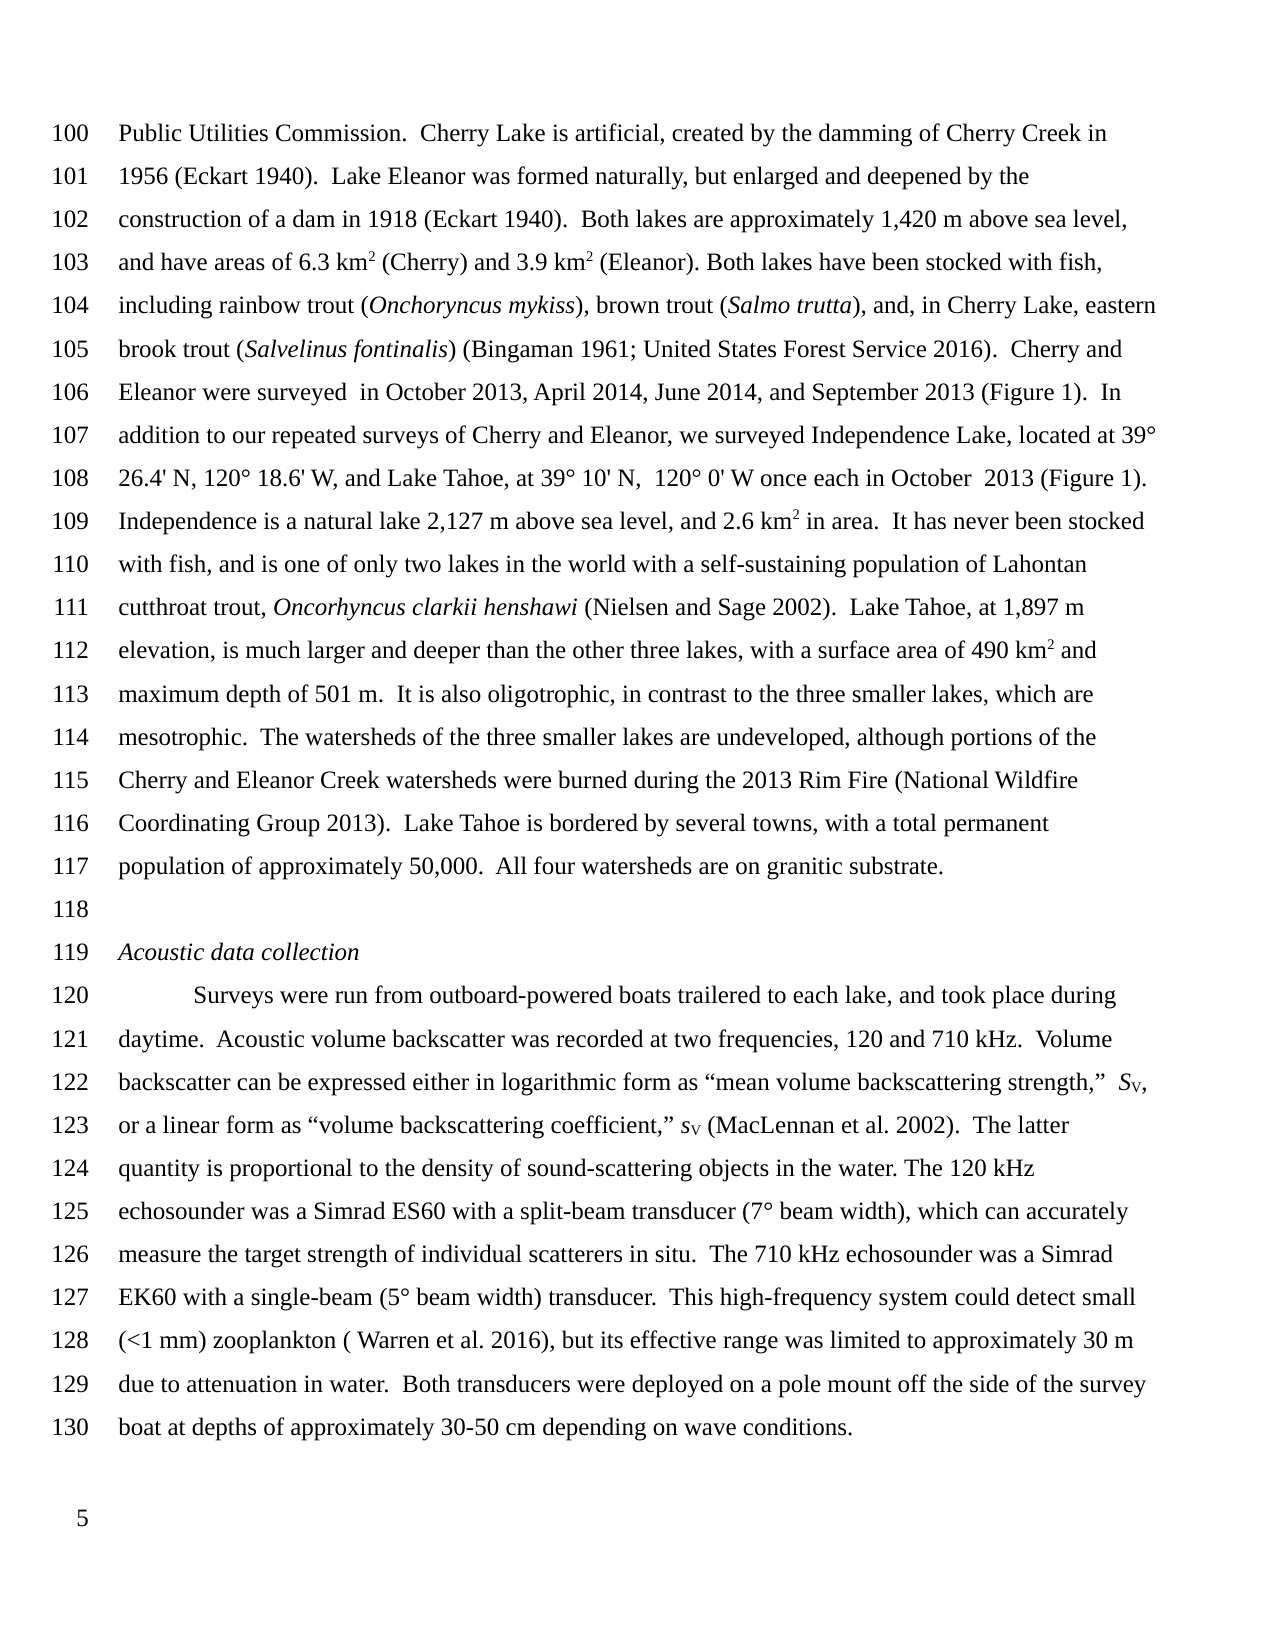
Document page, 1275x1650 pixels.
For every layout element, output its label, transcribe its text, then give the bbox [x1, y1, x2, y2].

text Surveys were run from outboard-powered boats trailered to each lake, and took place during daytime. Acoustic volume backscatter was recorded at two frequencies, 120 and 710 kHz. Volume backscatter can be expressed either in logarithmic form as “mean volume backscattering strength,” SV, or a linear form as “volume backscattering coefficient,” sV (MacLennan et al. 2002)⁠. The latter quantity is proportional to the density of sound-scattering objects in the water. The 120 kHz echosounder was a Simrad ES60 with a split-beam transducer (7° beam width), which can accurately measure the target strength of individual scatterers in situ. The 710 kHz echosounder was a Simrad EK60 with a single-beam (5° beam width) transducer. This high-frequency system could detect small (<1 mm) zooplankton ( Warren et al. 2016)⁠, but its effective range was limited to approximately 30 m due to attenuation in water. Both transducers were deployed on a pole mount off the side of the survey boat at depths of approximately 30-50 cm depending on wave conditions. [118, 981, 1157, 1441]
text Public Utilities Commission. Cherry Lake is artificial, created by the damming of Cherry Creek in 1956 (Eckart 1940)⁠. Lake Eleanor was formed naturally, but enlarged and deepened by the construction of a dam in 1918 (Eckart 1940)⁠. Both lakes are approximately 1,420 m above sea level, and have areas of 6.3 km2 (Cherry) and 3.9 km2 (Eleanor). Both lakes have been stocked with fish, including rainbow trout (Onchoryncus mykiss), brown trout (Salmo trutta), and, in Cherry Lake, eastern brook trout (Salvelinus fontinalis) (Bingaman 1961; United States Forest Service 2016)⁠. Cherry and Eleanor were surveyed in October 2013, April 2014, June 2014, and September 2013 (Figure 1). In addition to our repeated surveys of Cherry and Eleanor, we surveyed Independence Lake, located at 39° 26.4' N, 120° 18.6' W, and Lake Tahoe, at 39° 10' N, 120° 0' W once each in October 2013 (Figure 1). Independence is a natural lake 2,127 m above sea level, and 2.6 km2 in area. It has never been stocked with fish, and is one of only two lakes in the world with a self-sustaining population of Lahontan cutthroat trout, Oncorhyncus clarkii henshawi (Nielsen and Sage 2002)⁠. Lake Tahoe, at 1,897 m elevation, is much larger and deeper than the other three lakes, with a surface area of 490 km2 and maximum depth of 501 m. It is also oligotrophic, in contrast to the three smaller lakes, which are mesotrophic. The watersheds of the three smaller lakes are undeveloped, although portions of the Cherry and Eleanor Creek watersheds were burned during the 2013 Rim Fire (National Wildfire Coordinating Group 2013)⁠. Lake Tahoe is bordered by several towns, with a total permanent population of approximately 50,000. All four watersheds are on granitic substrate. [118, 118, 1157, 880]
text Acoustic data collection [118, 937, 1157, 966]
